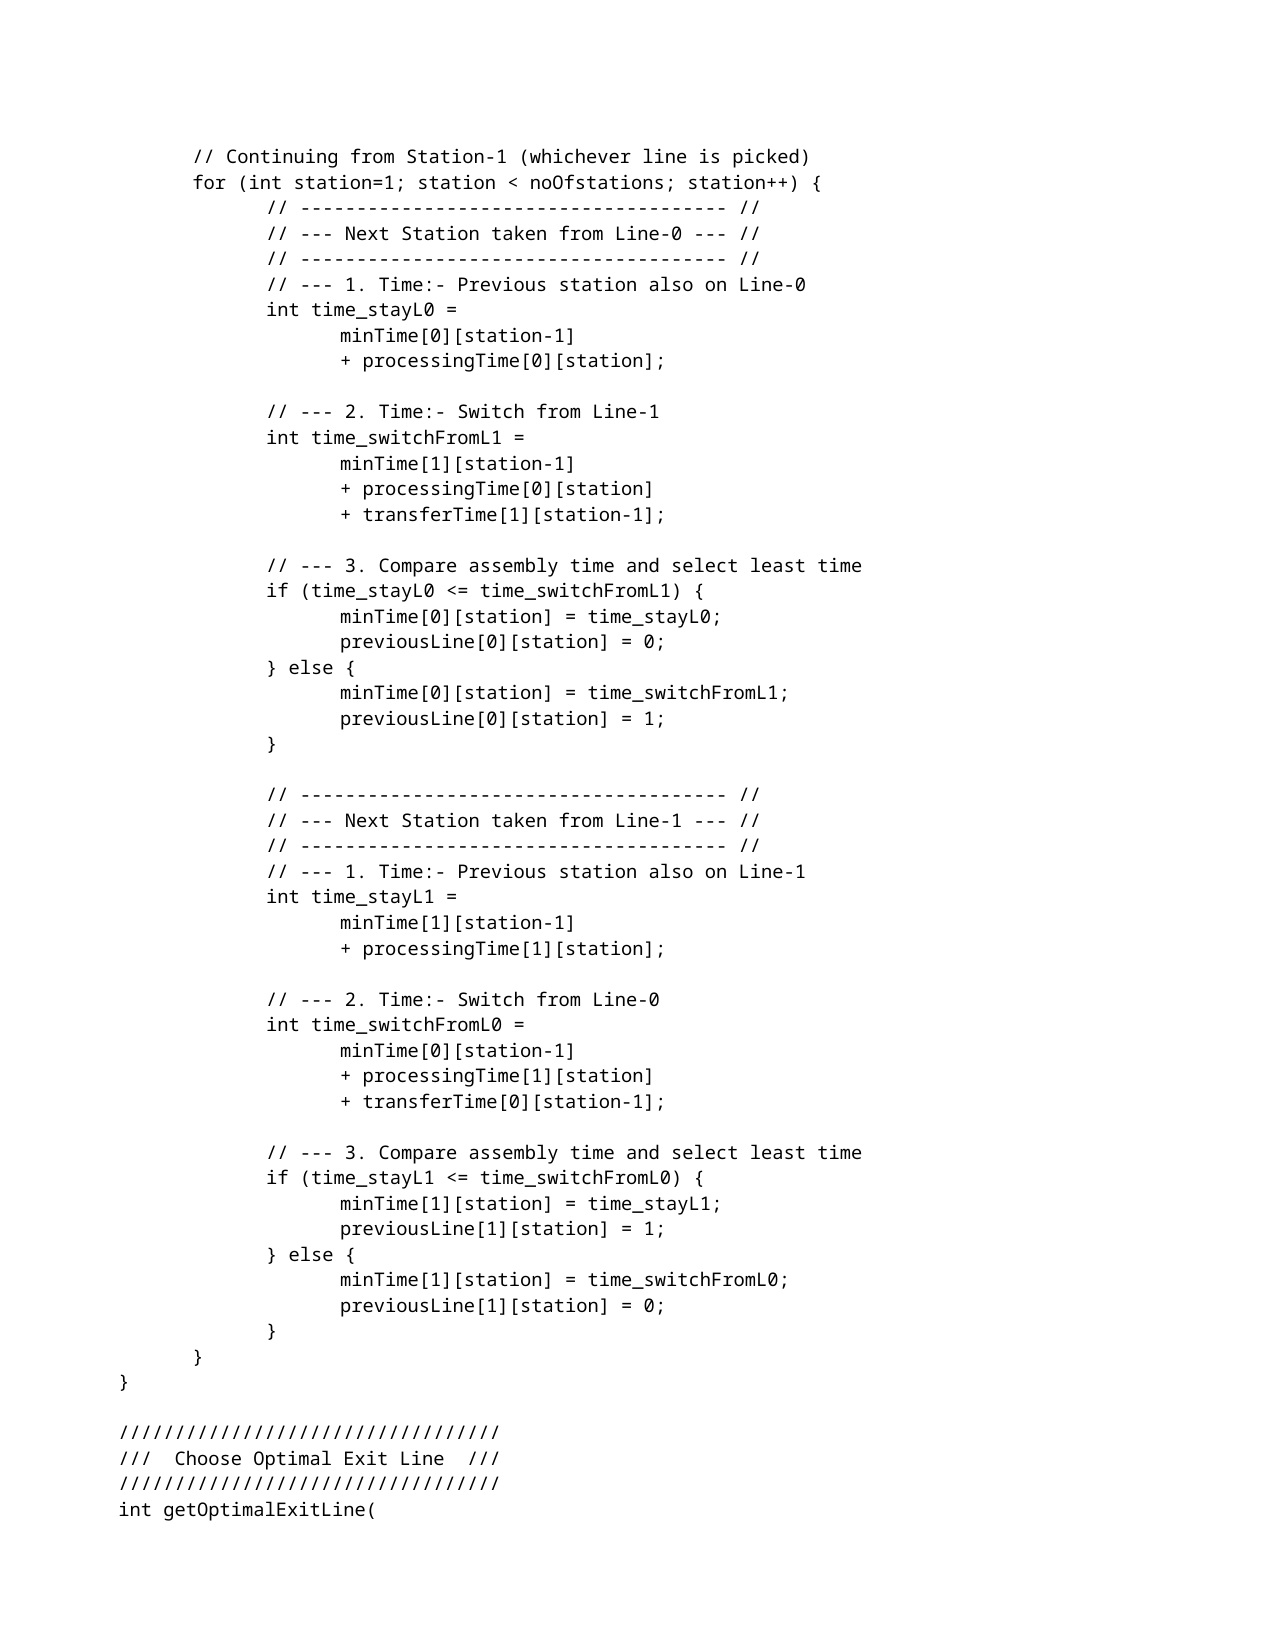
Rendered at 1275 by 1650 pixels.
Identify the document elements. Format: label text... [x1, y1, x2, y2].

text } [118, 1369, 1157, 1394]
text int time_switchFromL1 = [118, 424, 1157, 450]
text // -------------------------------------- // [118, 195, 1157, 220]
text + processingTime[0][station]; [118, 348, 1157, 373]
text minTime[0][station] = time_switchFromL1; [118, 679, 1157, 705]
text previousLine[1][station] = 1; [118, 1216, 1157, 1241]
text minTime[1][station-1] [118, 909, 1157, 935]
text for (int station=1; station < noOfstations; station++) { [118, 169, 1157, 195]
text } [118, 731, 1157, 756]
text } else { [118, 654, 1157, 679]
text // --- 1. Time:- Previous station also on Line-1 [118, 858, 1157, 884]
text // --- 1. Time:- Previous station also on Line-0 [118, 271, 1157, 297]
text minTime[0][station-1] [118, 1037, 1157, 1062]
text previousLine[1][station] = 0; [118, 1292, 1157, 1318]
text int getOptimalExitLine( [118, 1496, 1157, 1522]
text // Continuing from Station-1 (whichever line is picked) [118, 144, 1157, 169]
text + transferTime[0][station-1]; [118, 1088, 1157, 1113]
text minTime[1][station-1] [118, 450, 1157, 475]
text // --- Next Station taken from Line-0 --- // [118, 220, 1157, 246]
text ////////////////////////////////// [118, 1420, 1157, 1445]
text minTime[1][station] = time_switchFromL0; [118, 1267, 1157, 1292]
text + processingTime[1][station]; [118, 935, 1157, 960]
text // -------------------------------------- // [118, 246, 1157, 271]
text minTime[0][station] = time_stayL0; [118, 603, 1157, 628]
text + transferTime[1][station-1]; [118, 501, 1157, 526]
text // --- 2. Time:- Switch from Line-1 [118, 399, 1157, 424]
text // --- 2. Time:- Switch from Line-0 [118, 986, 1157, 1011]
text + processingTime[1][station] [118, 1062, 1157, 1088]
text // --- 3. Compare assembly time and select least time [118, 552, 1157, 577]
text previousLine[0][station] = 1; [118, 705, 1157, 731]
text previousLine[0][station] = 0; [118, 628, 1157, 654]
text // --- 3. Compare assembly time and select least time [118, 1139, 1157, 1164]
text + processingTime[0][station] [118, 475, 1157, 501]
text if (time_stayL0 <= time_switchFromL1) { [118, 577, 1157, 603]
text /// Choose Optimal Exit Line /// [118, 1445, 1157, 1471]
text ////////////////////////////////// [118, 1471, 1157, 1496]
text } [118, 1343, 1157, 1369]
text int time_stayL1 = [118, 884, 1157, 909]
text // --- Next Station taken from Line-1 --- // [118, 807, 1157, 833]
text minTime[0][station-1] [118, 322, 1157, 348]
text int time_switchFromL0 = [118, 1011, 1157, 1037]
text } [118, 1318, 1157, 1343]
text } else { [118, 1241, 1157, 1267]
text minTime[1][station] = time_stayL1; [118, 1190, 1157, 1216]
text if (time_stayL1 <= time_switchFromL0) { [118, 1164, 1157, 1190]
text // -------------------------------------- // [118, 782, 1157, 807]
text // -------------------------------------- // [118, 833, 1157, 858]
text int time_stayL0 = [118, 297, 1157, 322]
